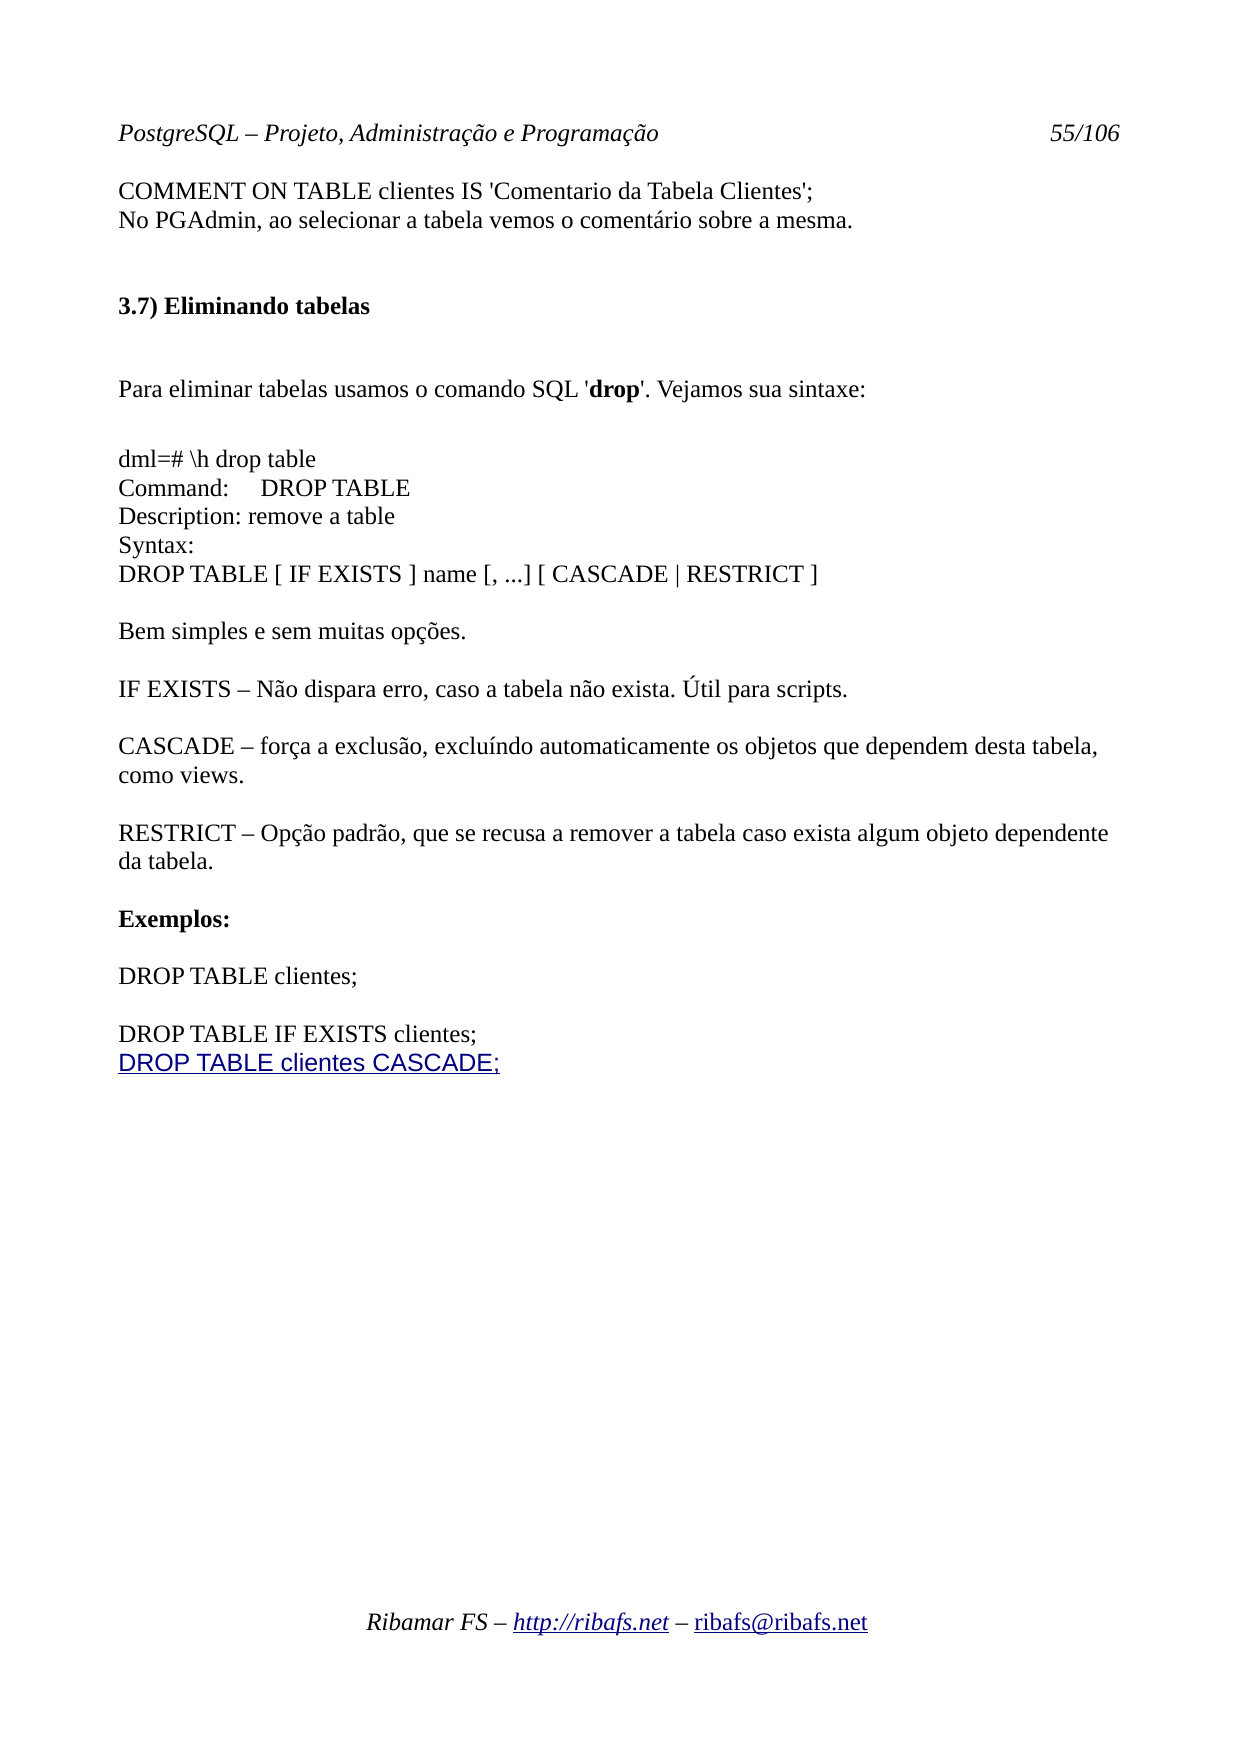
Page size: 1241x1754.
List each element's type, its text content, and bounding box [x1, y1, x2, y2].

text CASCADE – força a exclusão, excluíndo automaticamente os objetos que dependem desta tabela, como views. [118, 731, 1122, 789]
text No PGAdmin, ao selecionar a tabela vemos o comentário sobre a mesma. [118, 205, 1122, 234]
text Syntax: [118, 530, 1122, 559]
text dml=# \h drop table [118, 444, 1122, 473]
text DROP TABLE clientes CASCADE; [118, 1048, 1122, 1076]
text DROP TABLE [ IF EXISTS ] name [, ...] [ CASCADE | RESTRICT ] [118, 559, 1122, 588]
text IF EXISTS – Não dispara erro, caso a tabela não exista. Útil para scripts. [118, 674, 1122, 703]
text DROP TABLE clientes; [118, 961, 1122, 990]
text DROP TABLE IF EXISTS clientes; [118, 1019, 1122, 1048]
text Para eliminar tabelas usamos o comando SQL 'drop'. Vejamos sua sintaxe: [118, 374, 1122, 403]
text Description: remove a table [118, 501, 1122, 530]
text RESTRICT – Opção padrão, que se recusa a remover a tabela caso exista algum objeto dependente da tabela. [118, 818, 1122, 875]
text Exemplos: [118, 904, 1122, 933]
text Bem simples e sem muitas opções. [118, 616, 1122, 645]
text 3.7) Eliminando tabelas [118, 291, 1122, 320]
text Command: DROP TABLE [118, 473, 1122, 501]
text COMMENT ON TABLE clientes IS 'Comentario da Tabela Clientes'; [118, 176, 1122, 205]
